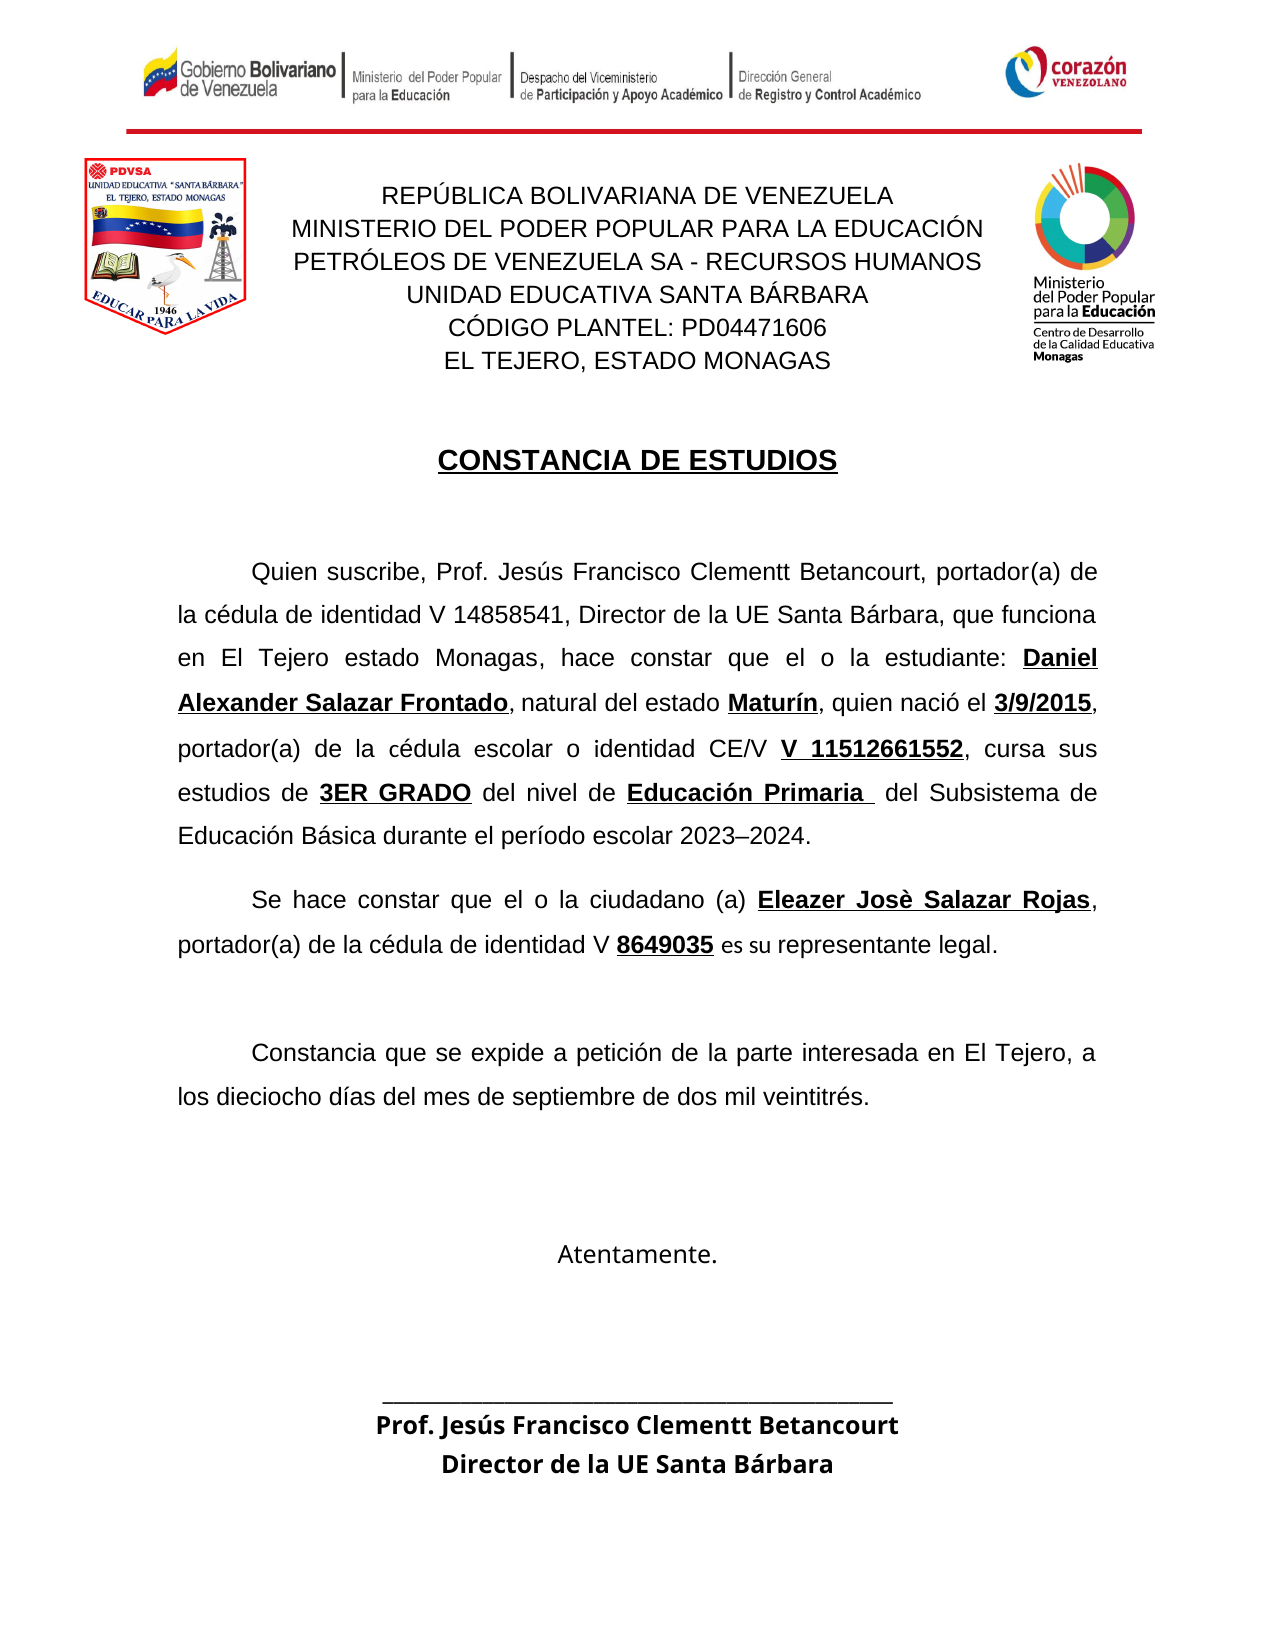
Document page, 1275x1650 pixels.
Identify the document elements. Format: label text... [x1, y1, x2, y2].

text Se hace constar que el o la ciudadano (a) Eleazer Josè Salazar Rojas, portador(a) de la cédula de identidad V 8649035 es su representante legal. [177, 885, 1098, 959]
text UNIDAD EDUCATIVA SANTA BÁRBARA [252, 280, 978, 308]
text CÓDIGO PLANTEL: PD04471606 [177, 313, 978, 341]
text Quien suscribe, Prof. Jesús Francisco Clementt Betancourt, portador(a) de la cédula de identidad V 14858541, Director de la UE Santa Bárbara, que funciona en El Tejero estado Monagas, hace constar que el o la estudiante: Daniel Alexander Salazar Frontado, natural del estado Maturín, quien nació el 3/9/2015, portador(a) de la cédula escolar o identidad CE/V V 11512661552, cursa sus estudios de 3ER GRADO del nivel de Educación Primaria del Subsistema de Educación Básica durante el período escolar 2023–2024. [177, 557, 1098, 849]
picture [126, 11, 1142, 134]
subtitle REPÚBLICA BOLIVARIANA DE VENEZUELA [252, 181, 978, 209]
text Prof. Jesús Francisco Clementt Betancourt [177, 1407, 1098, 1441]
picture [978, 153, 1200, 377]
text ______________________________________________ [177, 1373, 1098, 1407]
text Director de la UE Santa Bárbara [177, 1447, 1098, 1481]
text Atentamente. [177, 1237, 1098, 1271]
subtitle MINISTERIO DEL PODER POPULAR PARA LA EDUCACIÓN [252, 214, 978, 242]
text Constancia que se expide a petición de la parte interesada en El Tejero, a los dieciocho días del mes de septiembre de dos mil veintitrés. [177, 1038, 1098, 1110]
text EL TEJERO, ESTADO MONAGAS [177, 346, 978, 374]
subtitle PETRÓLEOS DE VENEZUELA SA - RECURSOS HUMANOS [252, 247, 978, 275]
picture [79, 158, 252, 335]
subtitle CONSTANCIA DE ESTUDIOS [177, 443, 1098, 476]
